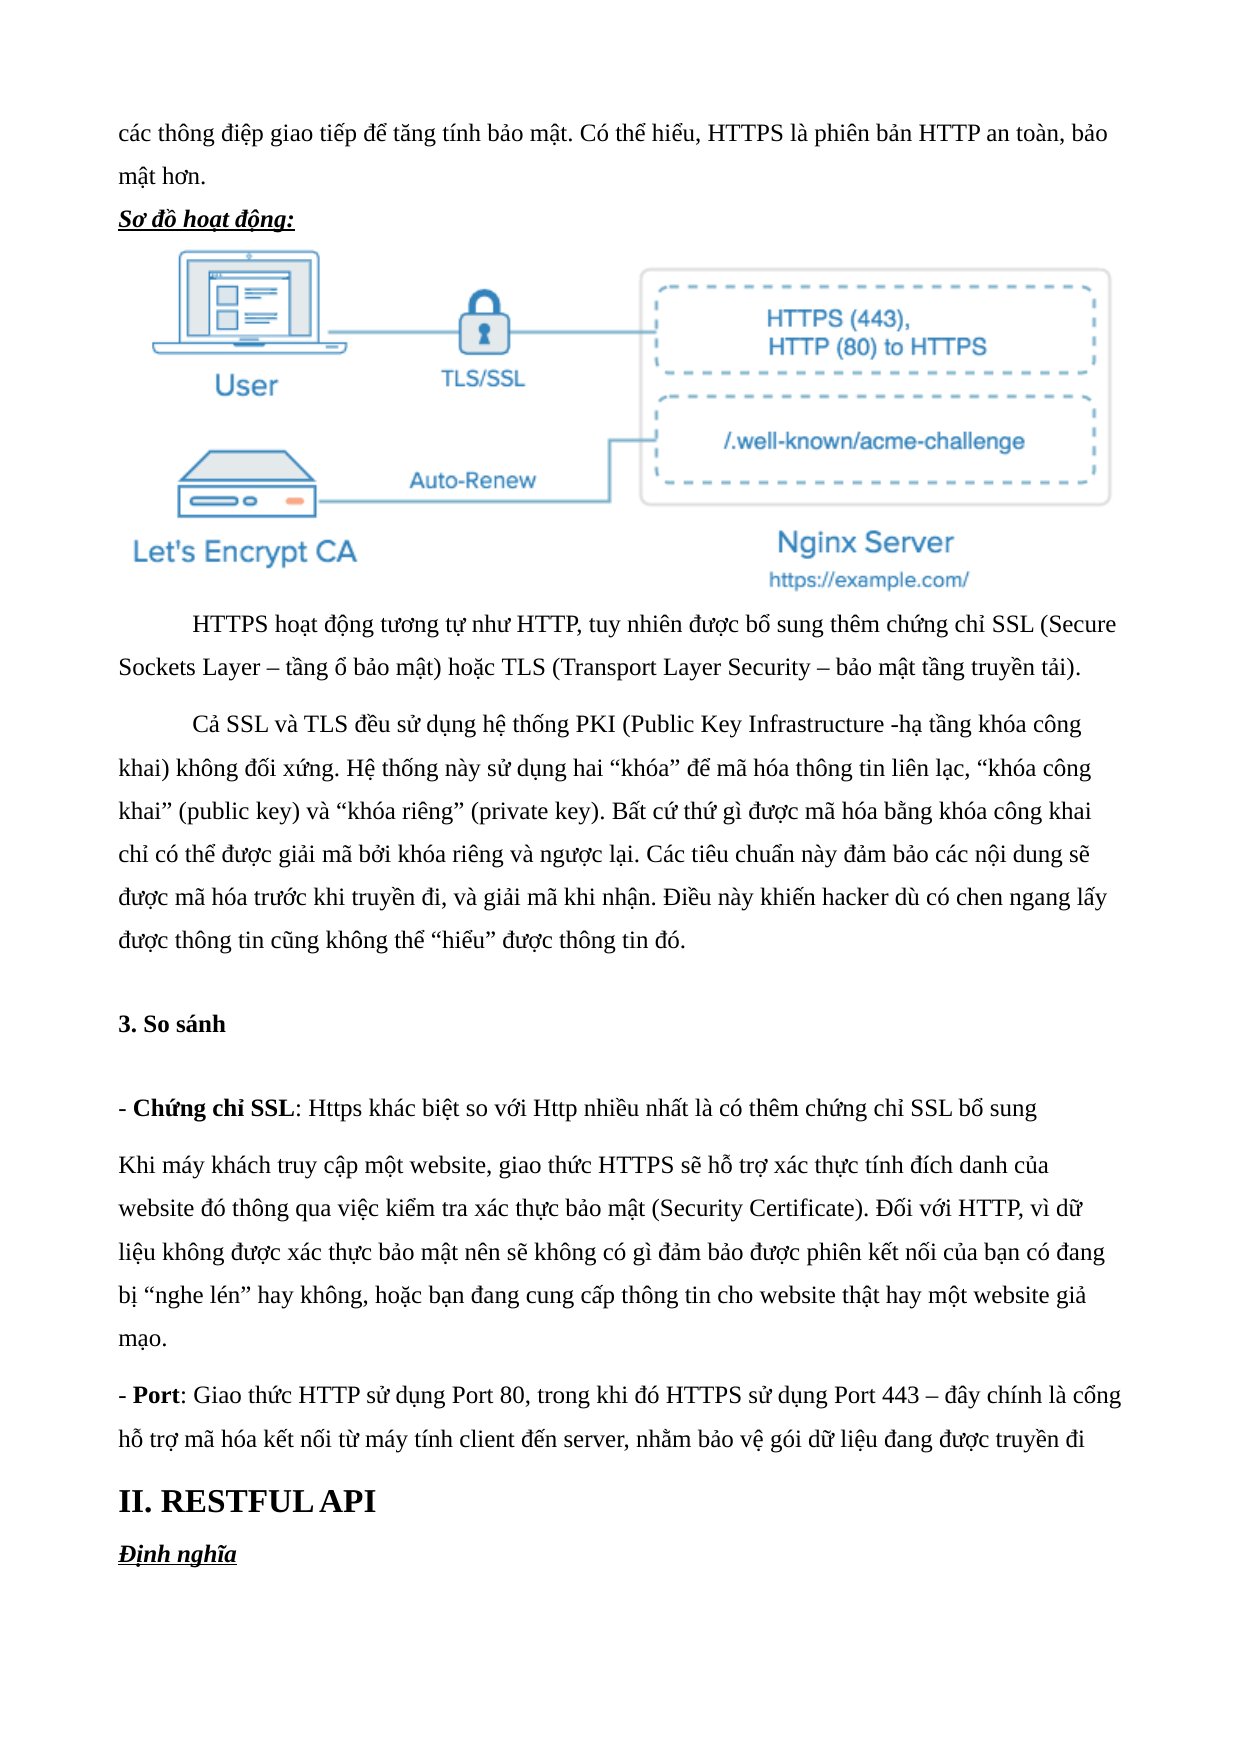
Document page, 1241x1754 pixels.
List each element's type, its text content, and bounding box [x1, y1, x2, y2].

text - Chứng chỉ SSL: Https khác biệt so với Http nhiều nhất là có thêm chứng chỉ SSL bổ sung [118, 1093, 1122, 1121]
text HTTPS hoạt động tương tự như HTTP, tuy nhiên được bổ sung thêm chứng chỉ SSL (Secure Sockets Layer – tầng ổ bảo mật) hoặc TLS (Transport Layer Security – bảo mật tầng truyền tải). [118, 247, 1122, 681]
text Khi máy khách truy cập một website, giao thức HTTPS sẽ hỗ trợ xác thực tính đích danh của website đó thông qua việc kiểm tra xác thực bảo mật (Security Certificate). Đối với HTTP, vì dữ liệu không được xác thực bảo mật nên sẽ không có gì đảm bảo được phiên kết nối của bạn có đang bị “nghe lén” hay không, hoặc bạn đang cung cấp thông tin cho website thật hay một website giả mạo. [118, 1150, 1122, 1352]
picture [126, 247, 1114, 595]
text 3. So sánh [118, 1009, 1122, 1038]
text Sơ đồ hoạt động: [118, 204, 1122, 233]
text II. RESTFUL API [118, 1481, 1122, 1520]
text - Port: Giao thức HTTP sử dụng Port 80, trong khi đó HTTPS sử dụng Port 443 – đây chính là cổng hỗ trợ mã hóa kết nối từ máy tính client đến server, nhằm bảo vệ gói dữ liệu đang được truyền đi [118, 1381, 1122, 1452]
text Định nghĩa [118, 1539, 1122, 1568]
text các thông điệp giao tiếp để tăng tính bảo mật. Có thể hiểu, HTTPS là phiên bản HTTP an toàn, bảo mật hơn. [118, 118, 1122, 190]
text Cả SSL và TLS đều sử dụng hệ thống PKI (Public Key Infrastructure -hạ tầng khóa công khai) không đối xứng. Hệ thống này sử dụng hai “khóa” để mã hóa thông tin liên lạc, “khóa công khai” (public key) và “khóa riêng” (private key). Bất cứ thứ gì được mã hóa bằng khóa công khai chỉ có thể được giải mã bởi khóa riêng và ngược lại. Các tiêu chuẩn này đảm bảo các nội dung sẽ được mã hóa trước khi truyền đi, và giải mã khi nhận. Điều này khiến hacker dù có chen ngang lấy được thông tin cũng không thể “hiểu” được thông tin đó. [118, 709, 1122, 954]
